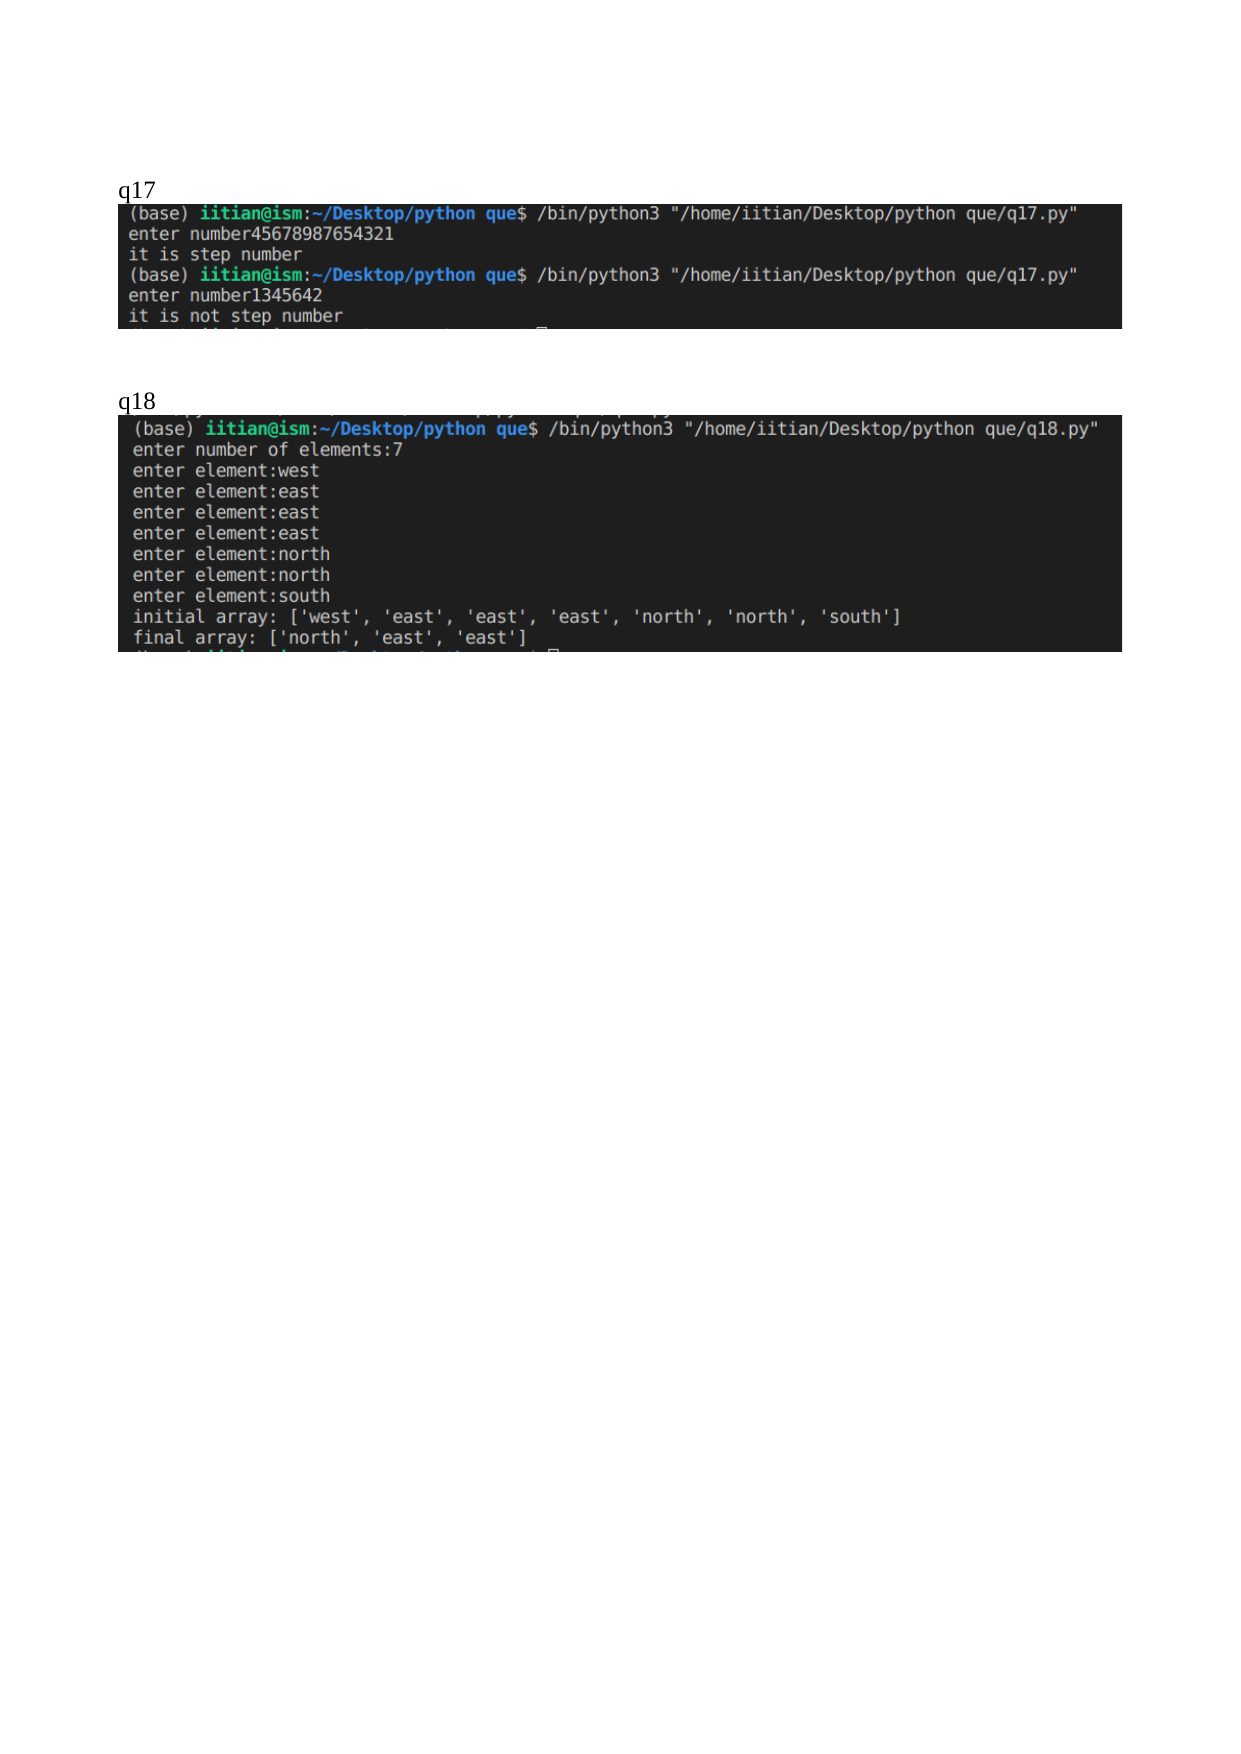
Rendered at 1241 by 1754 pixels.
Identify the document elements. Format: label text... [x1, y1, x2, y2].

picture [118, 204, 1123, 329]
picture [118, 415, 1123, 652]
text q18 [118, 386, 1122, 415]
text q17 [118, 176, 1122, 204]
